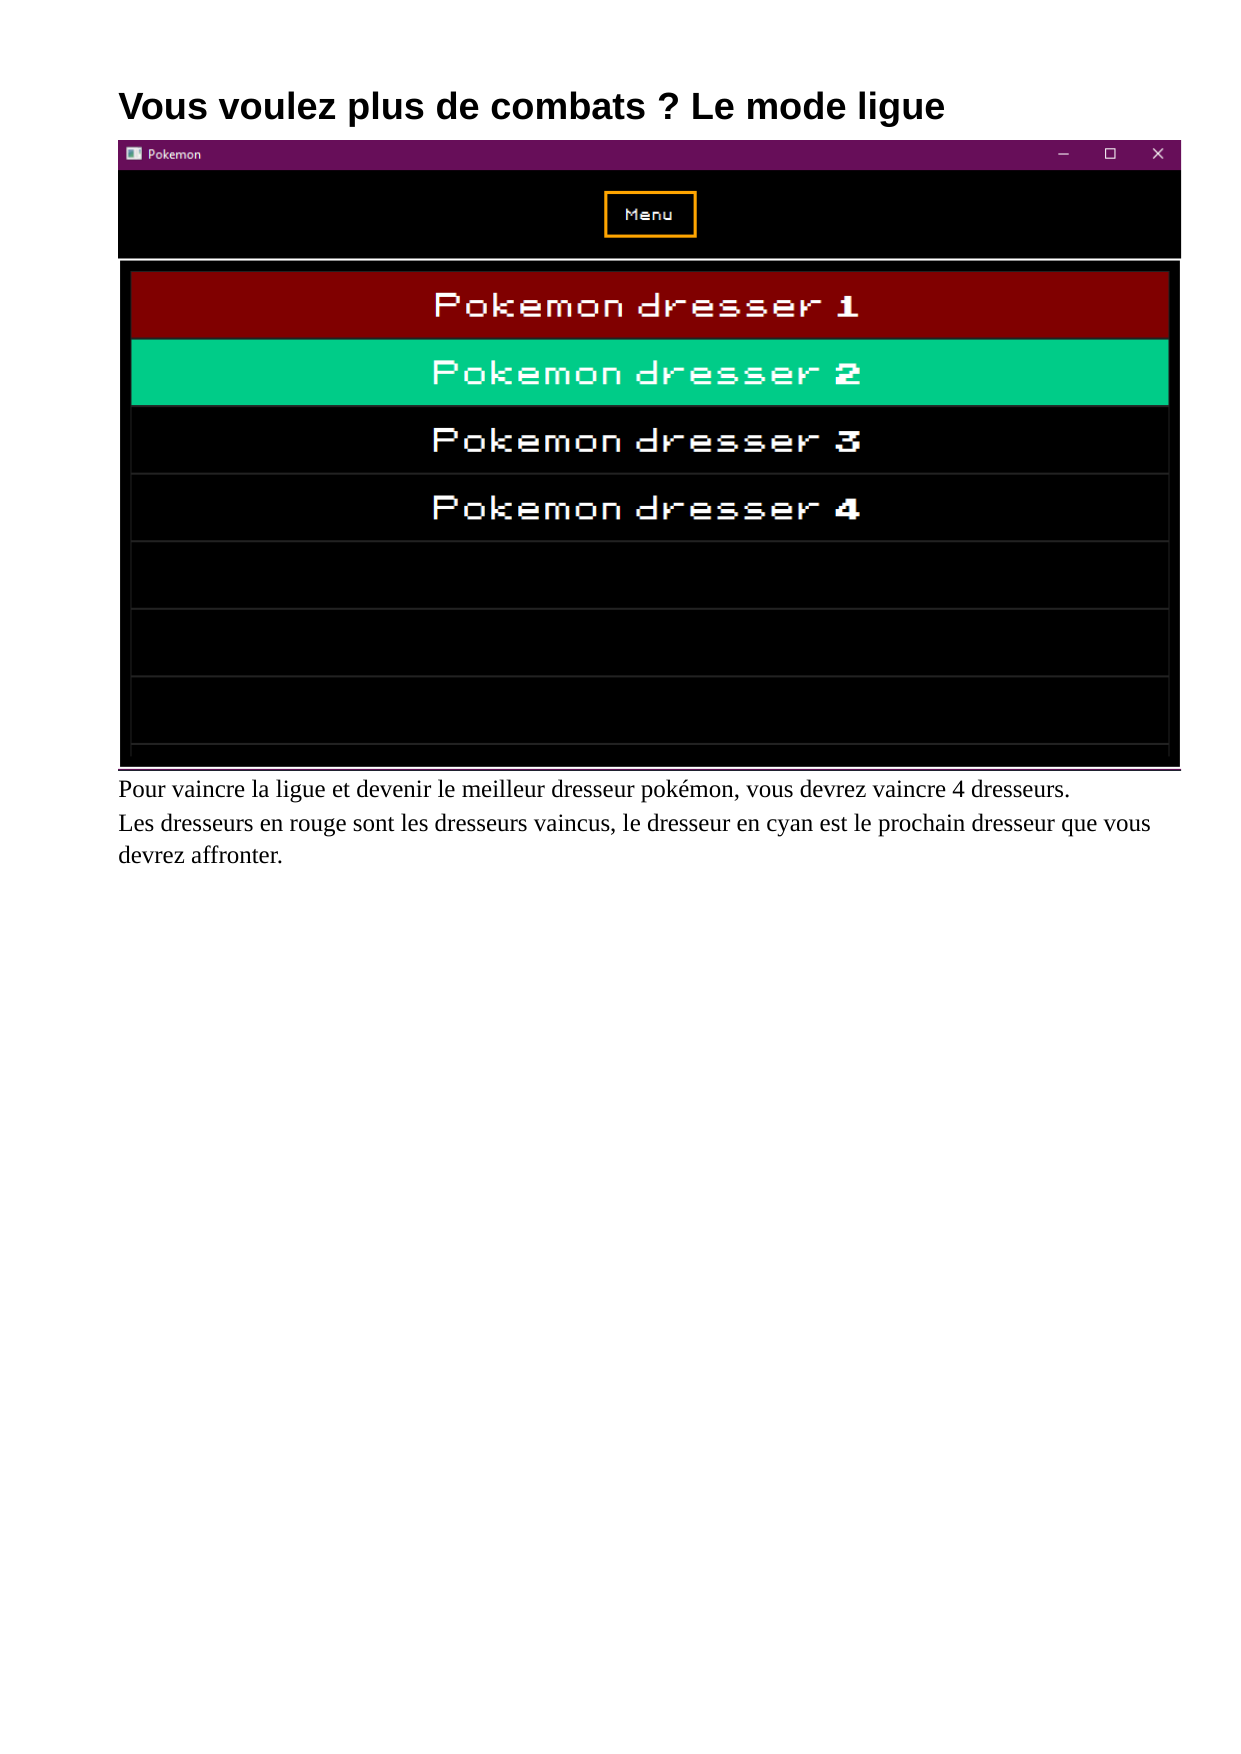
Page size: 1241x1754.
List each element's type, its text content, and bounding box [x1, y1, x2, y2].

text Pour vaincre la ligue et devenir le meilleur dresseur pokémon, vous devrez vaincre 4 dresseurs. Les dresseurs en rouge sont les dresseurs vaincus, le dresseur en cyan est le prochain dresseur que vous devrez affronter. [118, 771, 1181, 869]
picture [118, 140, 1182, 771]
subtitle Vous voulez plus de combats ? Le mode ligue [118, 84, 1181, 128]
